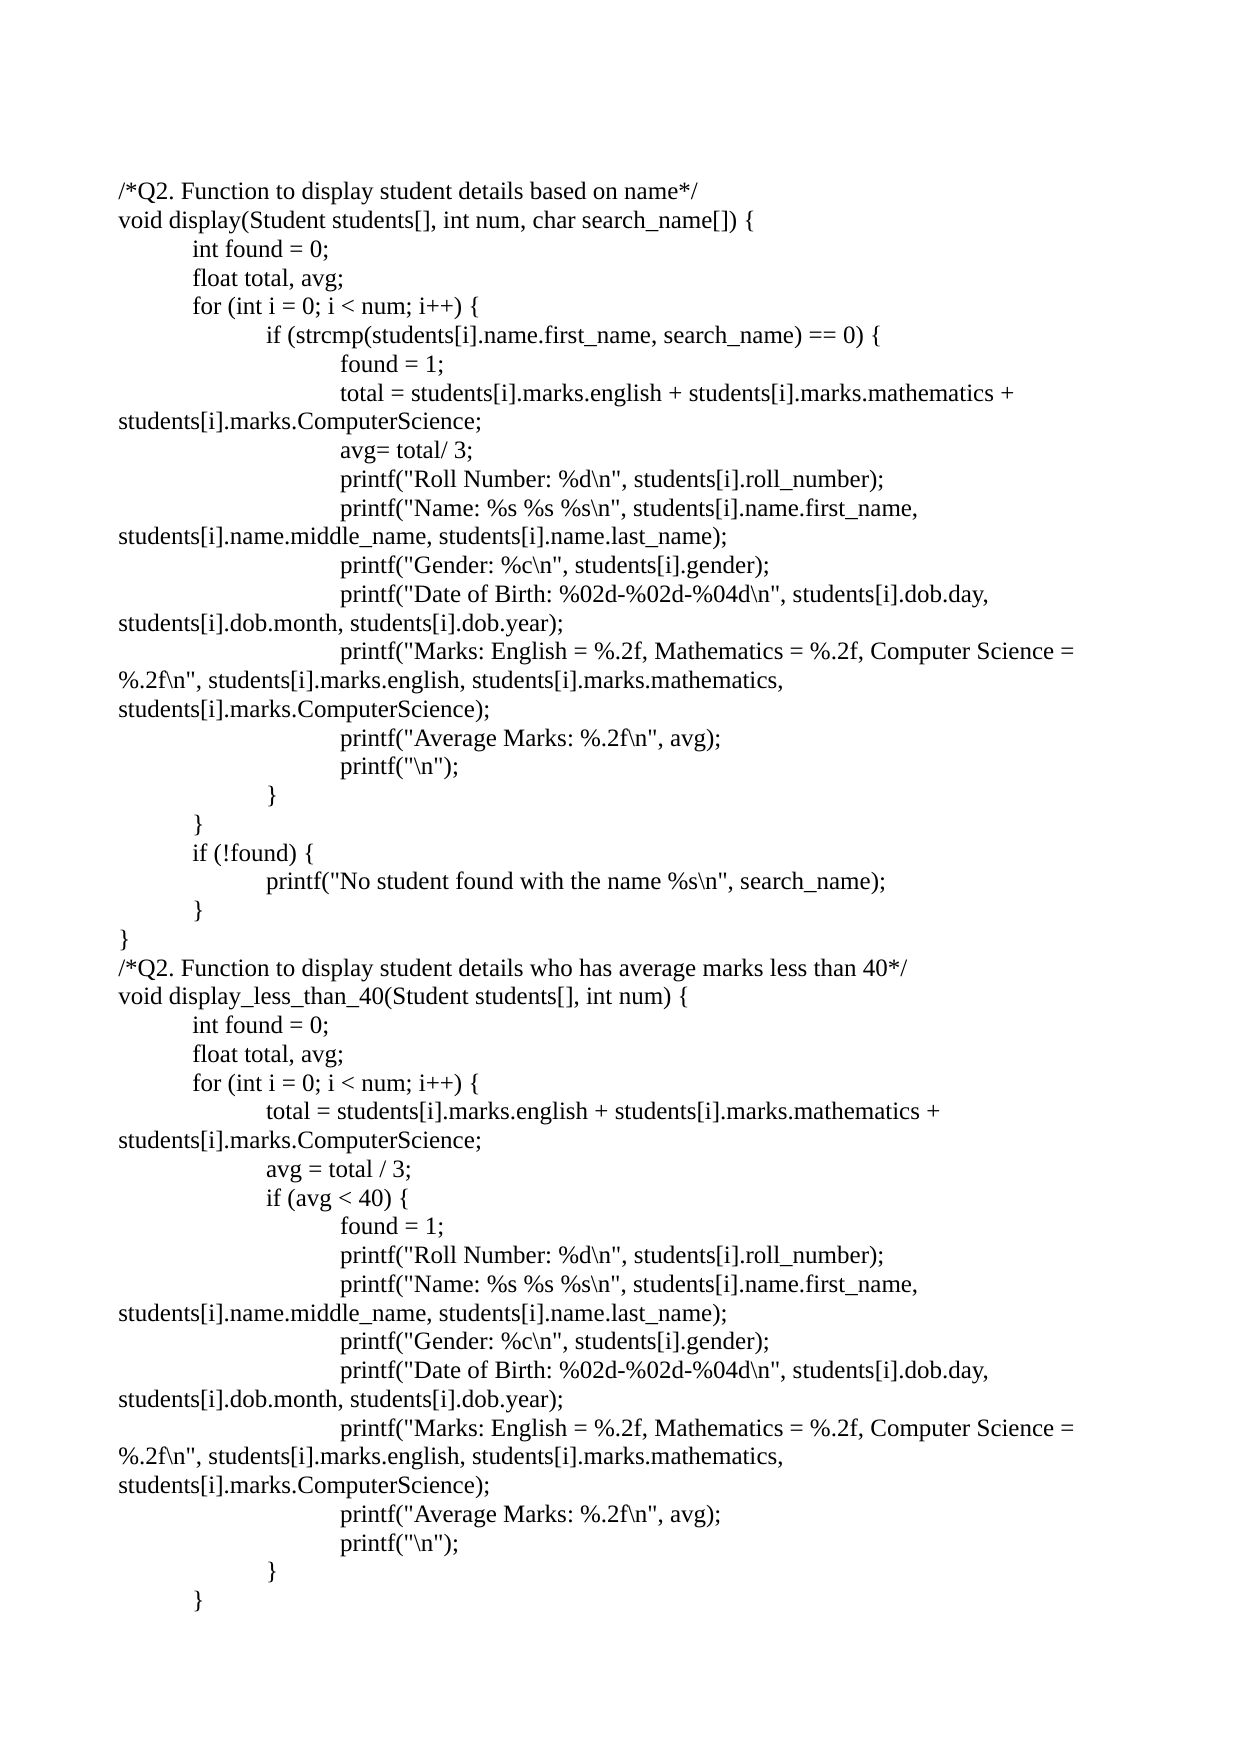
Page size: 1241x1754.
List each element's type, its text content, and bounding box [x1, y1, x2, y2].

text found = 1; [118, 1211, 1122, 1240]
text printf("Marks: English = %.2f, Mathematics = %.2f, Computer Science = %.2f\n", students[i].marks.english, students[i].marks.mathematics, students[i].marks.ComputerScience); [118, 1413, 1122, 1499]
text if (!found) { [118, 838, 1122, 866]
text for (int i = 0; i < num; i++) { [118, 291, 1122, 320]
text avg= total/ 3; [118, 435, 1122, 464]
text total = students[i].marks.english + students[i].marks.mathematics + students[i].marks.ComputerScience; [118, 378, 1122, 435]
text printf("Average Marks: %.2f\n", avg); [118, 723, 1122, 751]
text } [118, 1556, 1122, 1585]
text printf("Name: %s %s %s\n", students[i].name.first_name, students[i].name.middle_name, students[i].name.last_name); [118, 1269, 1122, 1326]
text printf("\n"); [118, 1528, 1122, 1556]
text } [118, 1585, 1122, 1614]
text } [118, 895, 1122, 924]
text int found = 0; [118, 1010, 1122, 1039]
text printf("Name: %s %s %s\n", students[i].name.first_name, students[i].name.middle_name, students[i].name.last_name); [118, 493, 1122, 550]
text printf("\n"); [118, 751, 1122, 780]
text float total, avg; [118, 1039, 1122, 1068]
text printf("Roll Number: %d\n", students[i].roll_number); [118, 464, 1122, 493]
text printf("Gender: %c\n", students[i].gender); [118, 550, 1122, 579]
text } [118, 780, 1122, 809]
text printf("Marks: English = %.2f, Mathematics = %.2f, Computer Science = %.2f\n", students[i].marks.english, students[i].marks.mathematics, students[i].marks.ComputerScience); [118, 636, 1122, 723]
text if (strcmp(students[i].name.first_name, search_name) == 0) { [118, 320, 1122, 349]
text printf("Date of Birth: %02d-%02d-%04d\n", students[i].dob.day, students[i].dob.month, students[i].dob.year); [118, 579, 1122, 636]
text avg = total / 3; [118, 1154, 1122, 1183]
text total = students[i].marks.english + students[i].marks.mathematics + students[i].marks.ComputerScience; [118, 1096, 1122, 1154]
text int found = 0; [118, 234, 1122, 263]
text float total, avg; [118, 263, 1122, 291]
text if (avg < 40) { [118, 1183, 1122, 1211]
text void display_less_than_40(Student students[], int num) { [118, 981, 1122, 1010]
text printf("Roll Number: %d\n", students[i].roll_number); [118, 1240, 1122, 1269]
text printf("Gender: %c\n", students[i].gender); [118, 1326, 1122, 1355]
text } [118, 809, 1122, 838]
text /*Q2. Function to display student details who has average marks less than 40*/ [118, 953, 1122, 981]
text for (int i = 0; i < num; i++) { [118, 1068, 1122, 1096]
text void display(Student students[], int num, char search_name[]) { [118, 205, 1122, 234]
text /*Q2. Function to display student details based on name*/ [118, 176, 1122, 205]
text found = 1; [118, 349, 1122, 378]
text printf("Date of Birth: %02d-%02d-%04d\n", students[i].dob.day, students[i].dob.month, students[i].dob.year); [118, 1355, 1122, 1413]
text printf("Average Marks: %.2f\n", avg); [118, 1499, 1122, 1528]
text printf("No student found with the name %s\n", search_name); [118, 866, 1122, 895]
text } [118, 924, 1122, 953]
